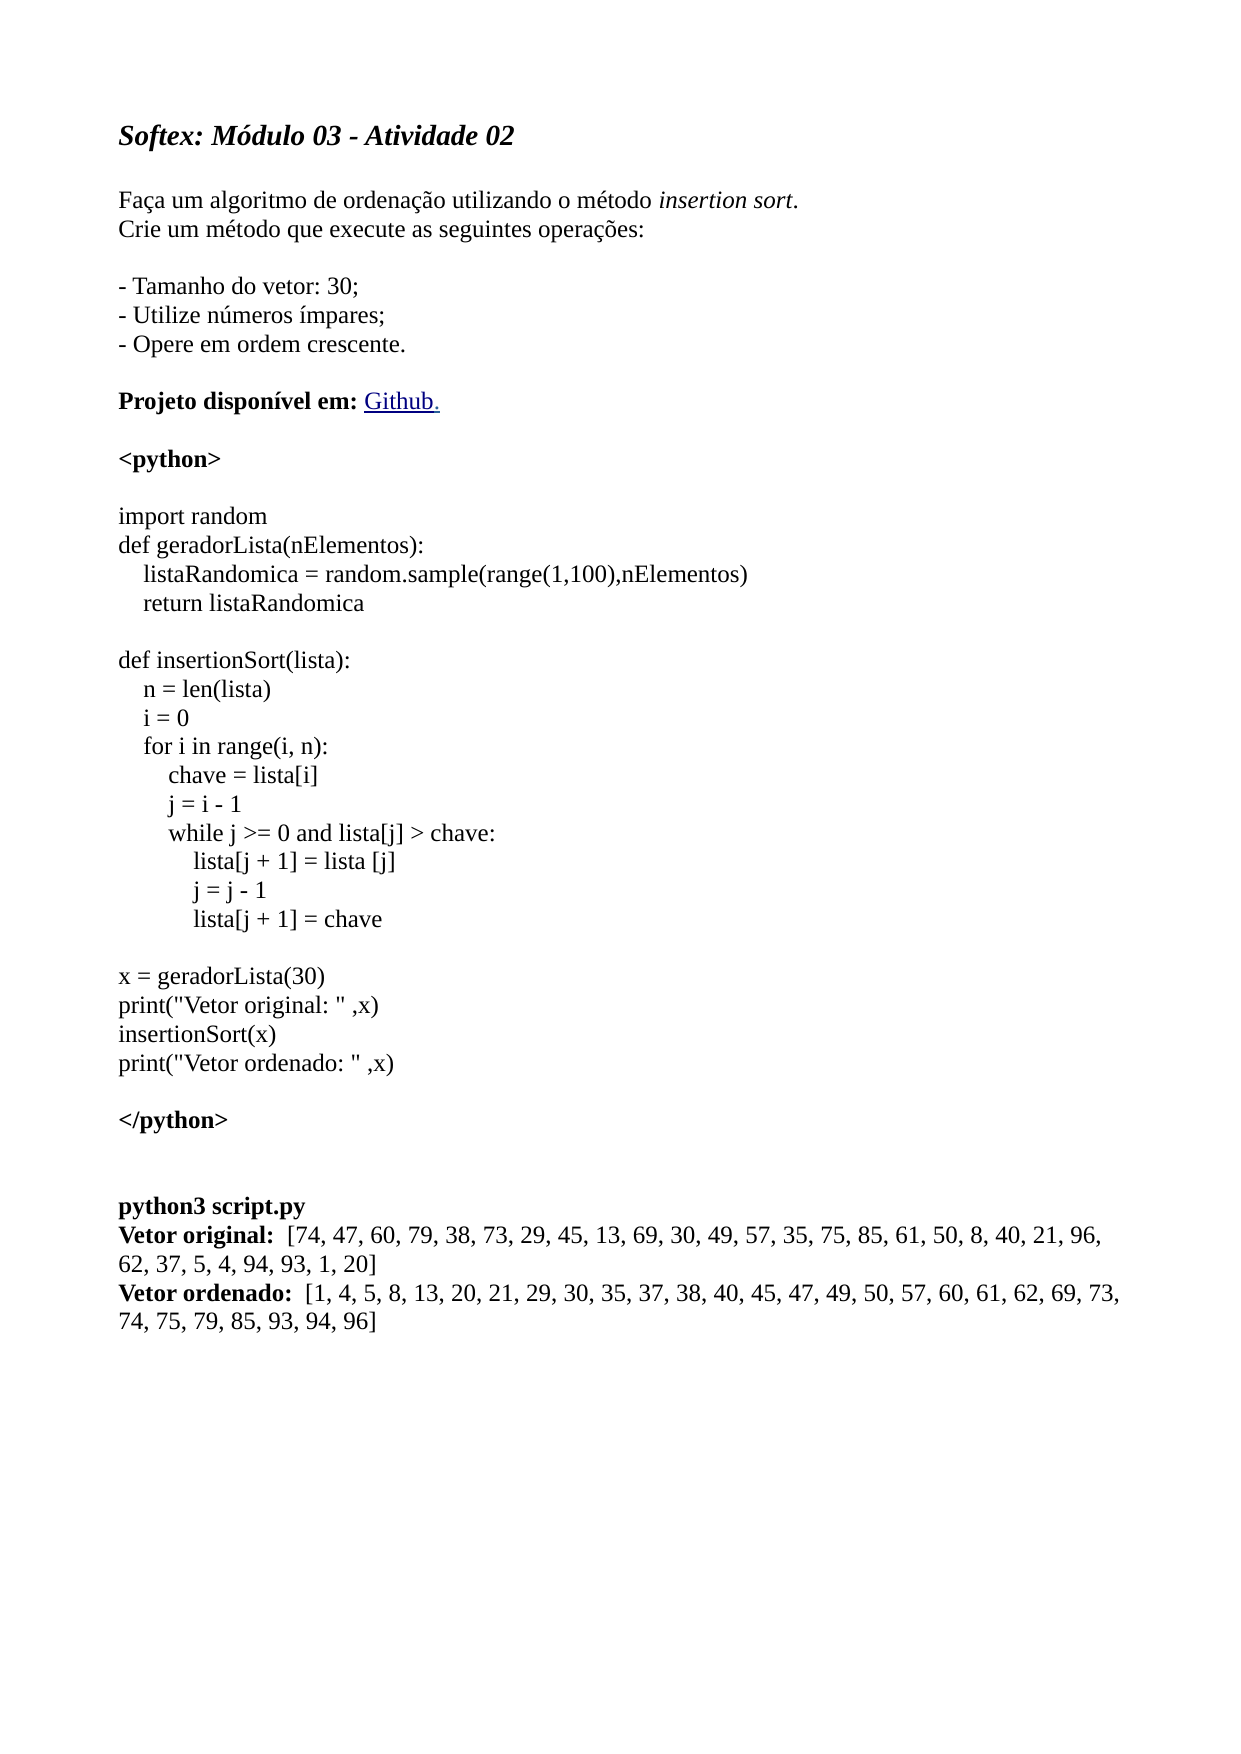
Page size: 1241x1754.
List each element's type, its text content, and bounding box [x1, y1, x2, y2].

text <python> [118, 444, 1122, 473]
text j = j - 1 [118, 875, 1122, 904]
text x = geradorLista(30) [118, 961, 1122, 990]
text while j >= 0 and lista[j] > chave: [118, 818, 1122, 846]
text Vetor ordenado: [1, 4, 5, 8, 13, 20, 21, 29, 30, 35, 37, 38, 40, 45, 47, 49, 50, 57, 60, 61, 62, 69, 73, 74, 75, 79, 85, 93, 94, 96] [118, 1278, 1122, 1335]
text </python> [118, 1105, 1122, 1134]
text chave = lista[i] [118, 760, 1122, 789]
text listaRandomica = random.sample(range(1,100),nElementos) [118, 559, 1122, 588]
text lista[j + 1] = lista [j] [118, 846, 1122, 875]
text print("Vetor ordenado: " ,x) [118, 1048, 1122, 1076]
text Faça um algoritmo de ordenação utilizando o método insertion sort. [118, 185, 1122, 214]
text i = 0 [118, 703, 1122, 731]
text python3 script.py [118, 1191, 1122, 1220]
text insertionSort(x) [118, 1019, 1122, 1048]
text j = i - 1 [118, 789, 1122, 818]
text def insertionSort(lista): [118, 645, 1122, 674]
text return listaRandomica [118, 588, 1122, 616]
text Crie um método que execute as seguintes operações: [118, 214, 1122, 243]
text Projeto disponível em: Github. [118, 386, 1122, 415]
text def geradorLista(nElementos): [118, 530, 1122, 559]
text for i in range(i, n): [118, 731, 1122, 760]
text - Tamanho do vetor: 30; [118, 271, 1122, 300]
text lista[j + 1] = chave [118, 904, 1122, 933]
text Softex: Módulo 03 - Atividade 02 [118, 118, 1122, 152]
text Vetor original: [74, 47, 60, 79, 38, 73, 29, 45, 13, 69, 30, 49, 57, 35, 75, 85, 61, 50, 8, 40, 21, 96, 62, 37, 5, 4, 94, 93, 1, 20] [118, 1220, 1122, 1278]
text - Utilize números ímpares; [118, 300, 1122, 329]
text n = len(lista) [118, 674, 1122, 703]
text import random [118, 501, 1122, 530]
text - Opere em ordem crescente. [118, 329, 1122, 358]
text print("Vetor original: " ,x) [118, 990, 1122, 1019]
